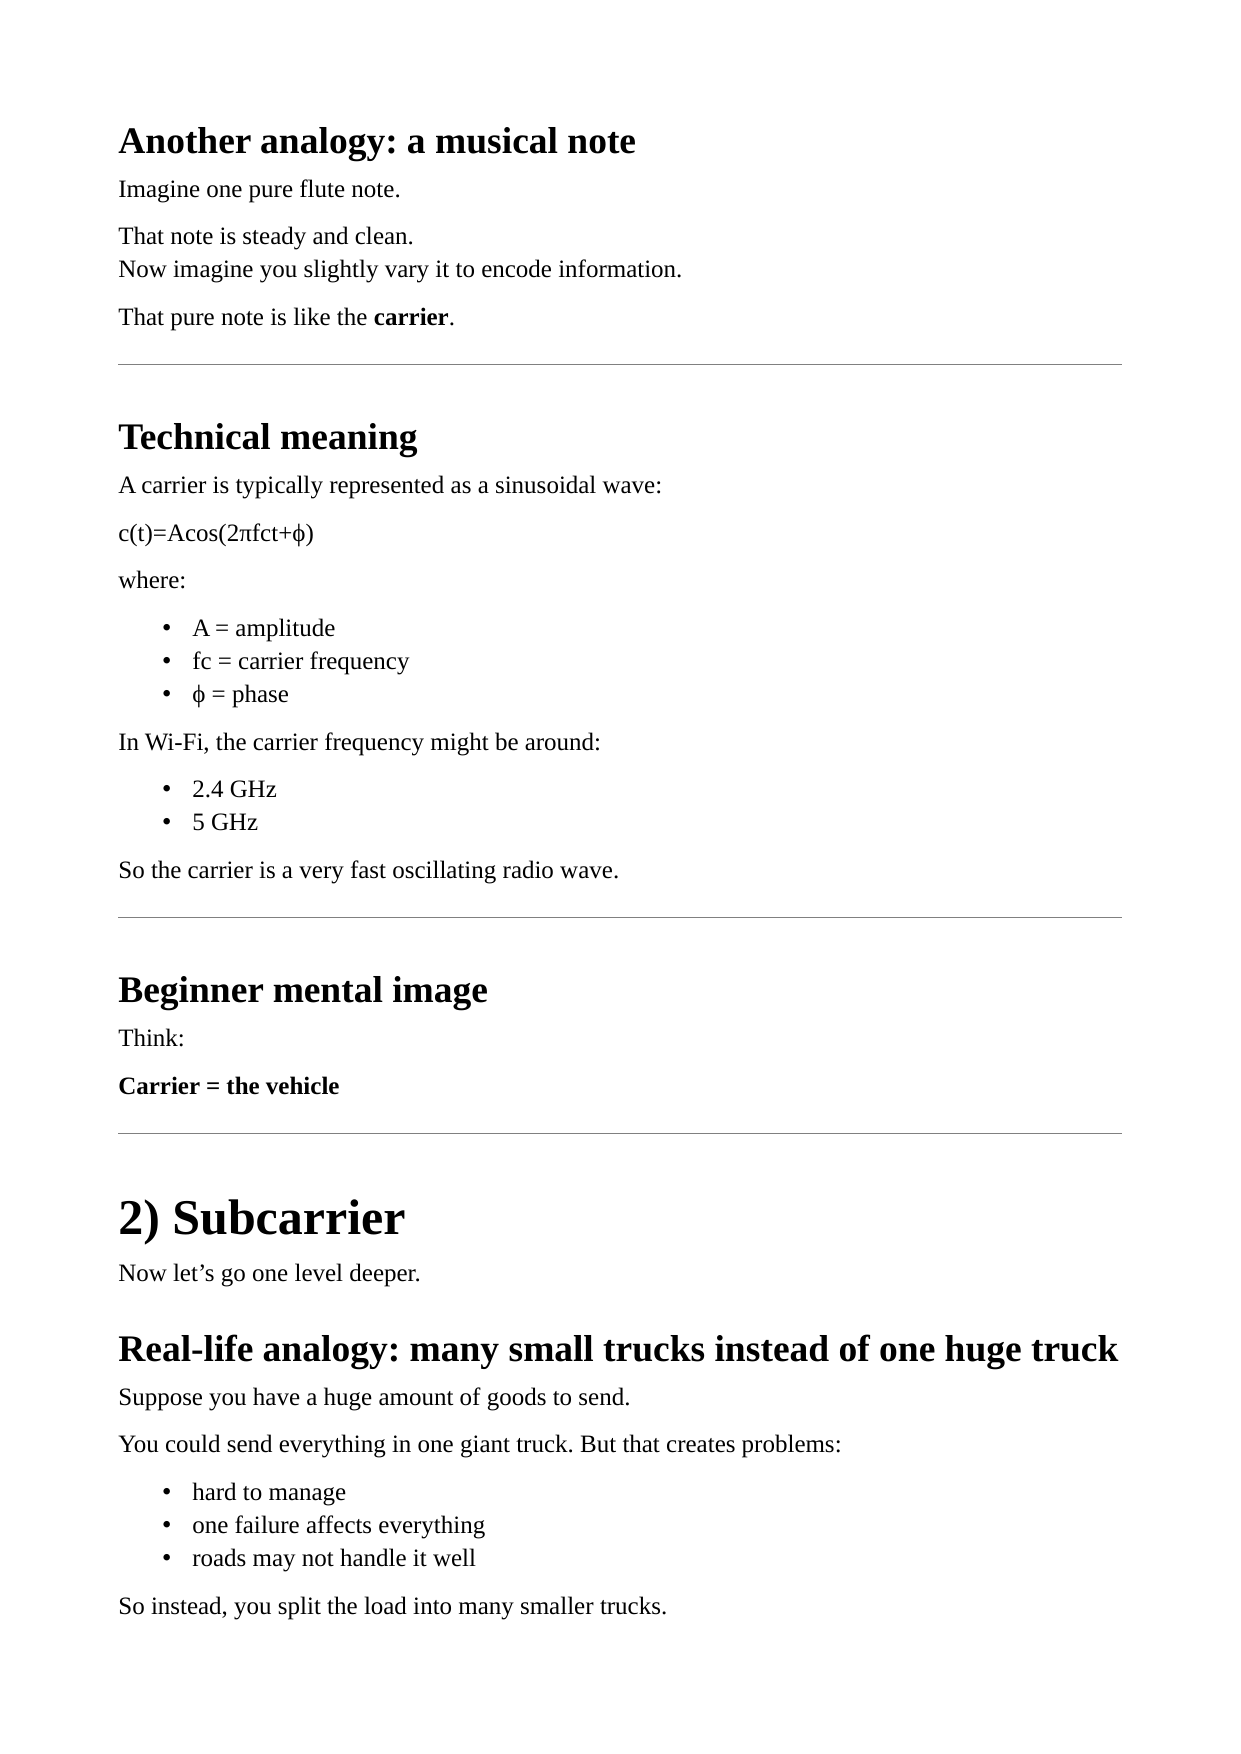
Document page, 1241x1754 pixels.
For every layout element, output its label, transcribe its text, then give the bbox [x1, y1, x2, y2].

list fc​ = carrier frequency [162, 646, 1122, 675]
text You could send everything in one giant truck. But that creates problems: [118, 1429, 1122, 1458]
text Carrier = the vehicle [118, 1071, 1122, 1100]
text Suppose you have a huge amount of goods to send. [118, 1382, 1122, 1411]
text So instead, you split the load into many smaller trucks. [118, 1591, 1122, 1619]
text So the carrier is a very fast oscillating radio wave. [118, 855, 1122, 884]
list ϕ = phase [162, 679, 1122, 708]
list one failure affects everything [162, 1510, 1122, 1539]
text c(t)=Acos(2πfc​t+ϕ) [118, 518, 1122, 547]
text Imagine one pure flute note. [118, 174, 1122, 202]
subtitle Technical meaning [118, 415, 1122, 458]
subtitle Real-life analogy: many small trucks instead of one huge truck [118, 1326, 1122, 1369]
text Think: [118, 1023, 1122, 1052]
list 5 GHz [162, 807, 1122, 836]
text That pure note is like the carrier. [118, 302, 1122, 331]
text where: [118, 566, 1122, 594]
text In Wi-Fi, the carrier frequency might be around: [118, 727, 1122, 756]
list hard to manage [162, 1477, 1122, 1506]
text That note is steady and clean. Now imagine you slightly vary it to encode information. [118, 221, 1122, 283]
text A carrier is typically represented as a sinusoidal wave: [118, 470, 1122, 499]
subtitle Beginner mental image [118, 968, 1122, 1011]
text Now let’s go one level deeper. [118, 1258, 1122, 1287]
list A = amplitude [162, 613, 1122, 642]
subtitle Another analogy: a musical note [118, 118, 1122, 161]
list 2.4 GHz [162, 774, 1122, 803]
list roads may not handle it well [162, 1543, 1122, 1572]
subtitle 2) Subcarrier [118, 1188, 1122, 1245]
